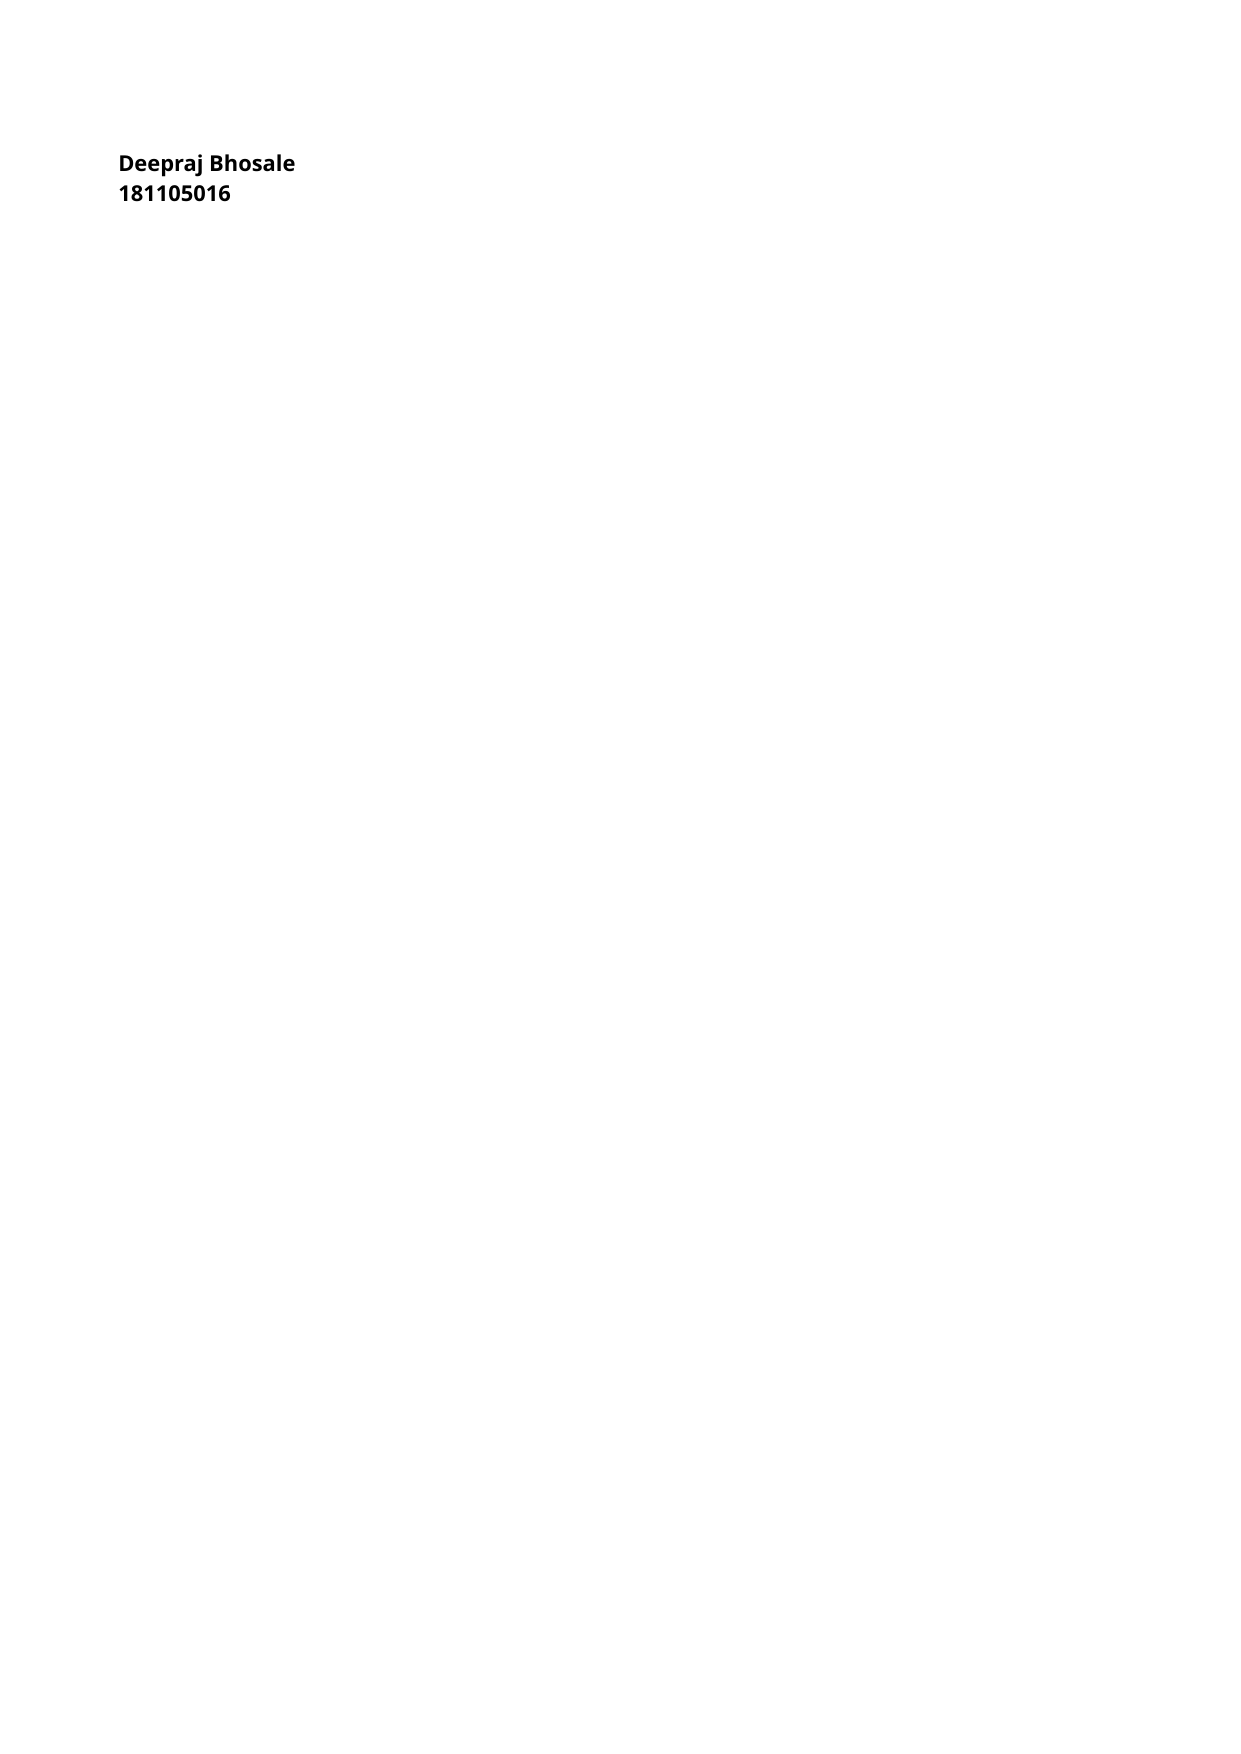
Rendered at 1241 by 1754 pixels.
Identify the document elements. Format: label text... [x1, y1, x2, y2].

text Deepraj Bhosale [118, 148, 1122, 178]
text 181105016 [118, 178, 1122, 207]
